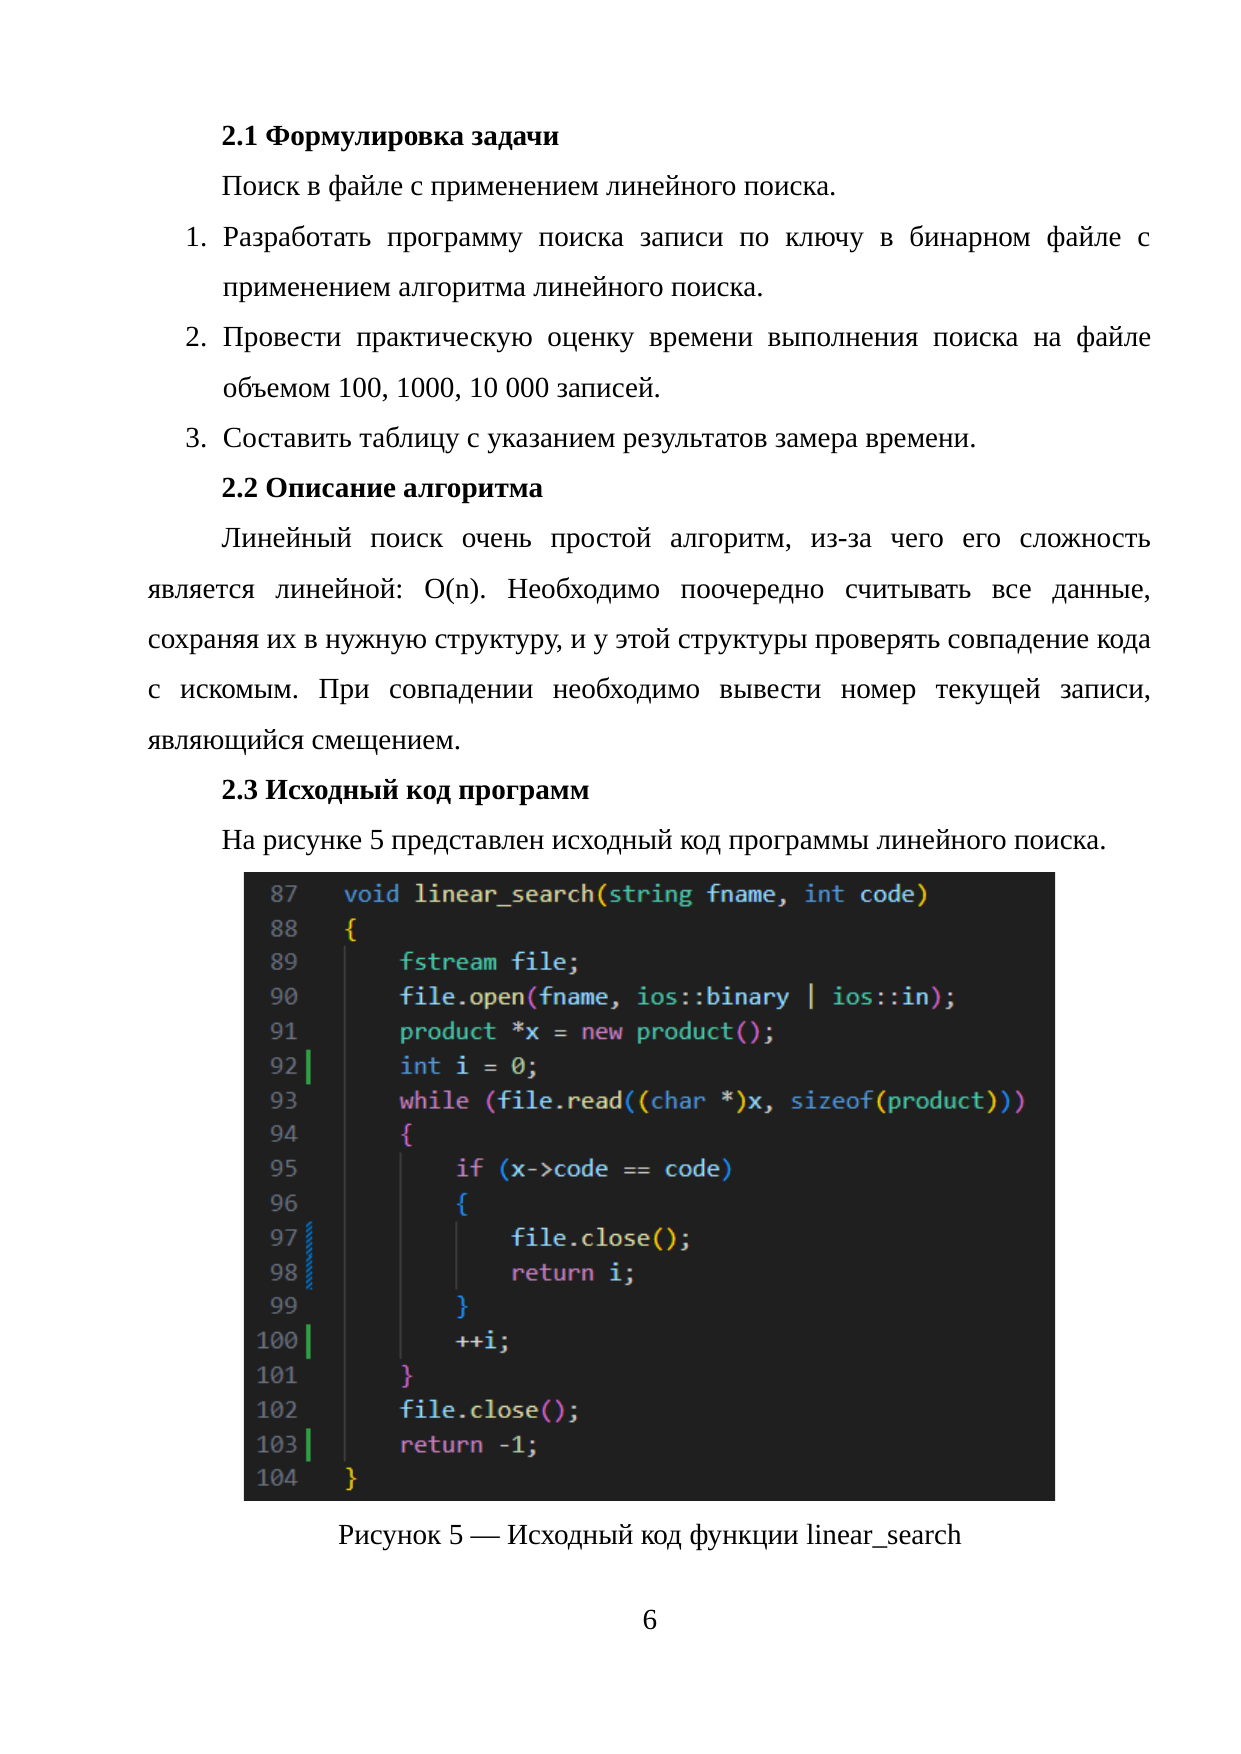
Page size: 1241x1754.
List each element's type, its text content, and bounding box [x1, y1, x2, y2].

list Составить таблицу с указанием результатов замера времени. [185, 420, 1152, 453]
picture [243, 872, 1056, 1501]
text На рисунке 5 представлен исходный код программы линейного поиска. [148, 822, 1152, 856]
text Поиск в файле с применением линейного поиска. [148, 168, 1152, 202]
subtitle 2.2 Описание алгоритма [148, 470, 1152, 504]
subtitle 2.3 Исходный код программ [148, 772, 1152, 806]
list Разработать программу поиска записи по ключу в бинарном файле с применением алгоритма линейного поиска. [185, 219, 1152, 303]
list Провести практическую оценку времени выполнения поиска на файле объемом 100, 1000, 10 000 записей. [185, 319, 1152, 403]
text Линейный поиск очень простой алгоритм, из-за чего его сложность является линейной: O(n). Необходимо поочередно считывать все данные, сохраняя их в нужную структуру, и у этой структуры проверять совпадение кода с искомым. При совпадении необходимо вывести номер текущей записи, являющийся смещением. [148, 521, 1152, 755]
subtitle 2.1 Формулировка задачи [148, 118, 1152, 152]
text Рисунок 5 — Исходный код функции linear_search [148, 873, 1152, 1551]
